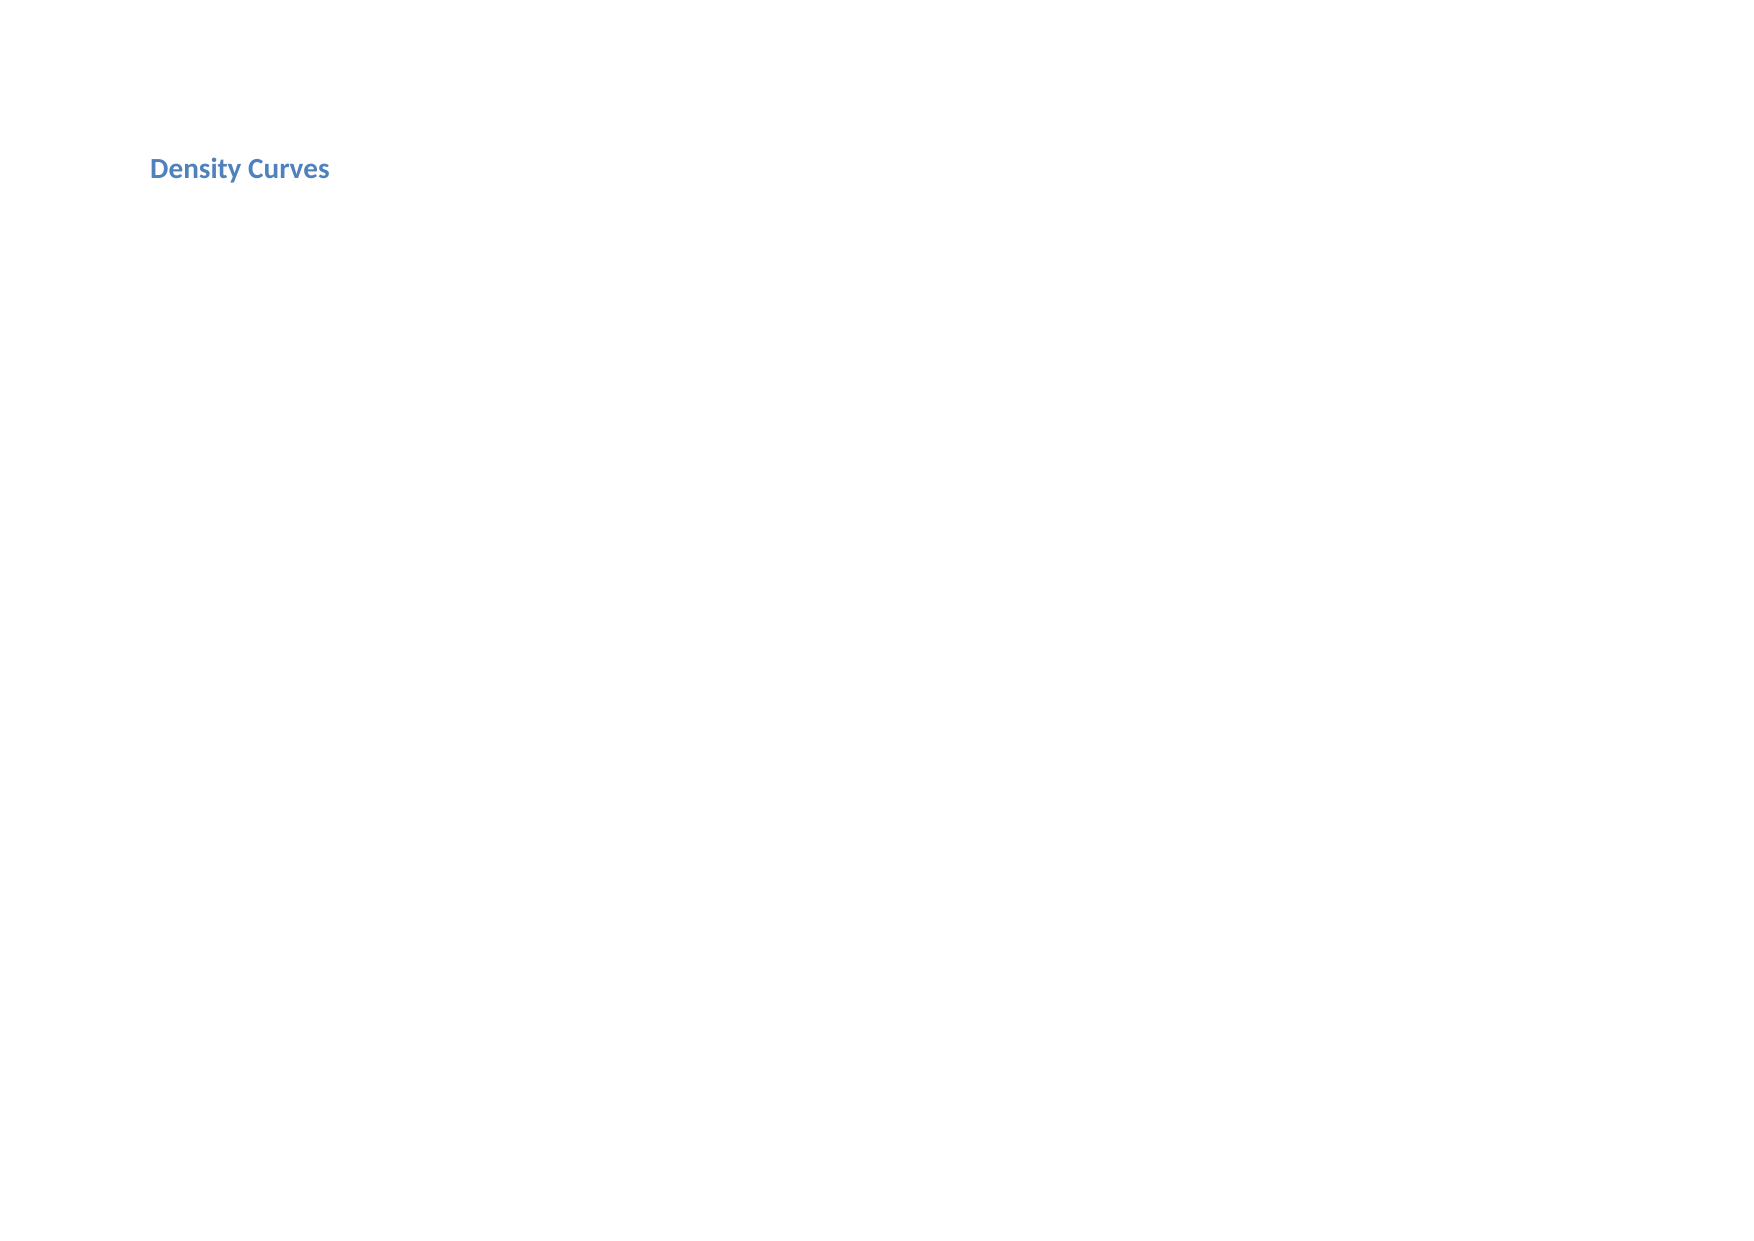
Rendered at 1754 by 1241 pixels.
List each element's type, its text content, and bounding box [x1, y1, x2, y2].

subtitle Density Curves [150, 150, 1603, 186]
